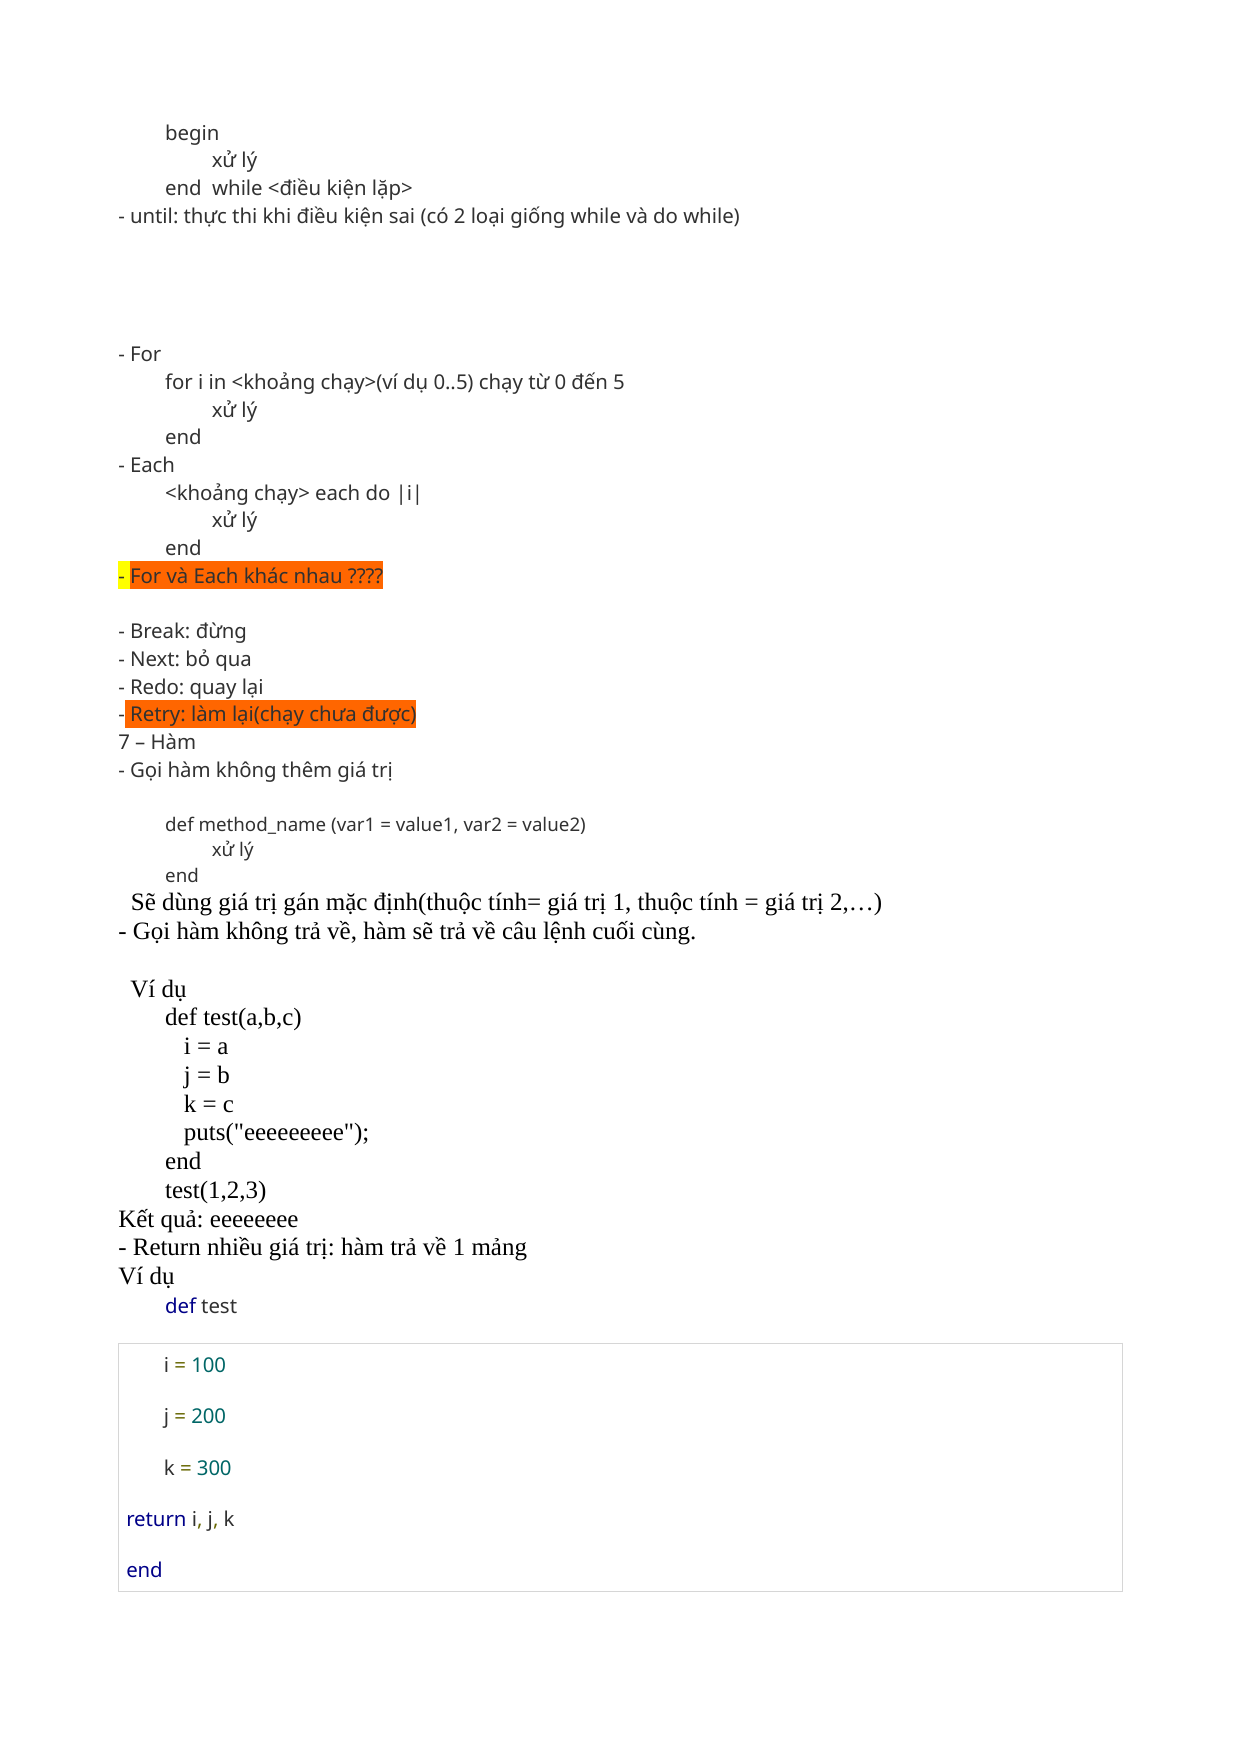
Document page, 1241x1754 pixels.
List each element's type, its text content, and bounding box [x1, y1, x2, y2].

text - For và Each khác nhau ???? [118, 561, 1122, 589]
text xử lý [118, 146, 1122, 173]
text end [118, 1146, 1122, 1175]
text end [119, 1548, 1122, 1591]
text - For [118, 340, 1122, 367]
text - Gọi hàm không trả về, hàm sẽ trả về câu lệnh cuối cùng. [118, 916, 1122, 945]
text end [118, 423, 1122, 451]
text Sẽ dùng giá trị gán mặc định(thuộc tính= giá trị 1, thuộc tính = giá trị 2,…) [118, 887, 1122, 916]
text end [118, 862, 1122, 887]
text end [118, 534, 1122, 561]
text puts("eeeeeeeee"); [118, 1117, 1122, 1146]
text - Redo: quay lại [118, 672, 1122, 700]
text xử lý [118, 395, 1122, 423]
text <khoảng chạy> each do |i| [118, 478, 1122, 506]
text def method_name (var1 = value1, var2 = value2) [118, 811, 1122, 836]
text def test [118, 1290, 1122, 1319]
text xử lý [118, 836, 1122, 862]
text xử lý [118, 506, 1122, 534]
text begin [118, 118, 1122, 146]
text - Each [118, 451, 1122, 478]
text def test(a,b,c) [118, 1002, 1122, 1031]
text end while <điều kiện lặp> [118, 173, 1122, 201]
text - Next: bỏ qua [118, 644, 1122, 672]
text - Return nhiều giá trị: hàm trả về 1 mảng [118, 1232, 1122, 1261]
text for i in <khoảng chạy>(ví dụ 0..5) chạy từ 0 đến 5 [118, 367, 1122, 395]
text i = 100 [119, 1344, 1122, 1378]
text j = 200 [119, 1394, 1122, 1430]
text Ví dụ [118, 1261, 1122, 1290]
text - until: thực thi khi điều kiện sai (có 2 loại giống while và do while) [118, 201, 1122, 229]
text Kết quả: eeeeeeee [118, 1204, 1122, 1232]
text i = a [118, 1031, 1122, 1060]
text j = b [118, 1060, 1122, 1089]
text Ví dụ [118, 974, 1122, 1002]
text k = c [118, 1089, 1122, 1117]
text - Break: đừng [118, 617, 1122, 644]
text - Retry: làm lại(chạy chưa được) [118, 700, 1122, 728]
text k = 300 [119, 1446, 1122, 1481]
text test(1,2,3) [118, 1175, 1122, 1204]
text 7 – Hàm [118, 728, 1122, 755]
text return i, j, k [119, 1497, 1122, 1533]
text - Gọi hàm không thêm giá trị [118, 755, 1122, 783]
